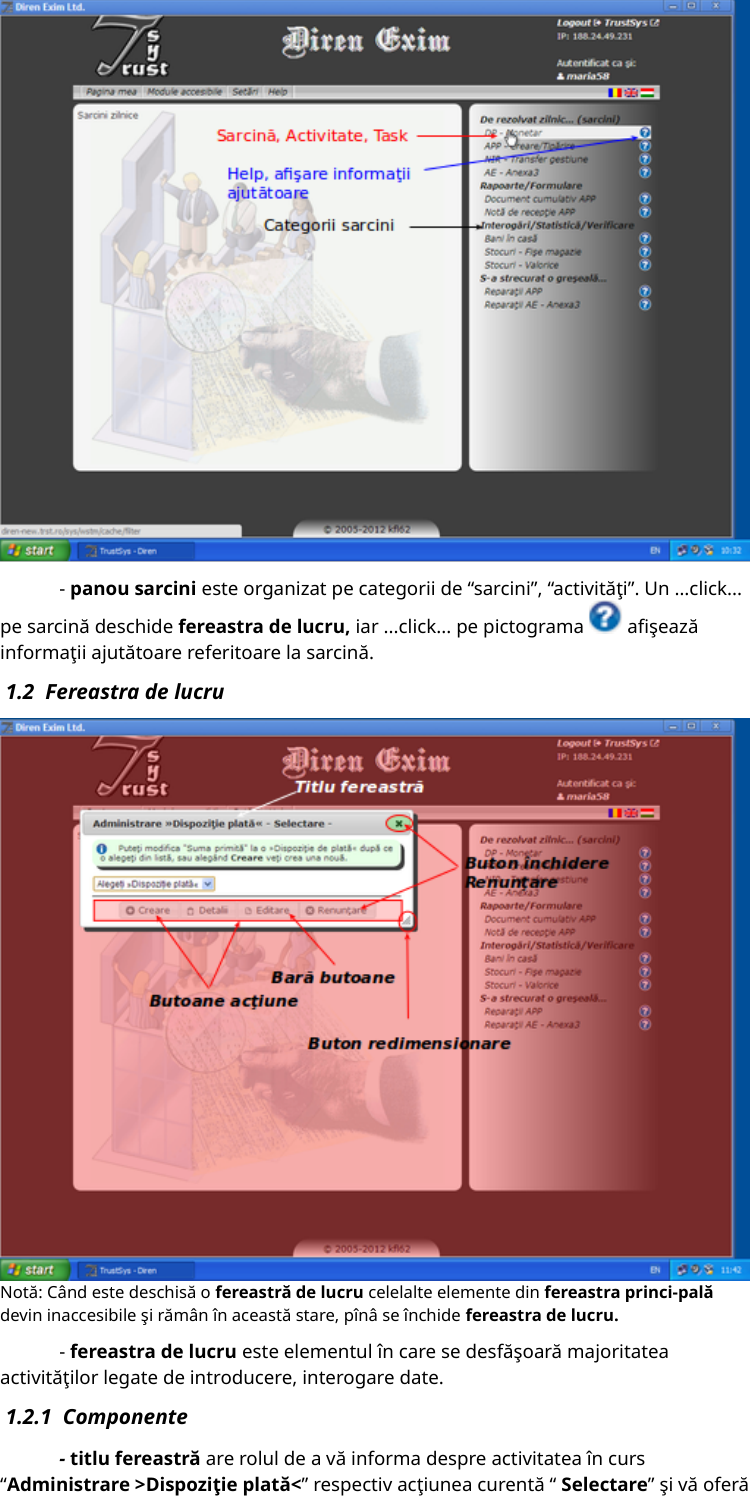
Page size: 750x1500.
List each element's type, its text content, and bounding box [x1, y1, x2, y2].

subtitle Fereastra de lucru [0, 677, 750, 706]
subtitle Componente [0, 1402, 750, 1431]
text Notă: Când este deschisă o fereastră de lucru celelalte elemente din fereastra princi-pală devin inaccesibile şi rămân în această stare, pînâ se închide fereastra de lucru. [0, 1281, 750, 1326]
picture [0, 718, 750, 1281]
picture [0, 0, 750, 563]
text - panou sarcini este organizat pe categorii de “sarcini”, “activităţi”. Un …click... pe sarcină deschide fereastra de lucru, iar ...click... pe pictograma afişează informaţii ajutătoare referitoare la sarcină. [0, 575, 750, 665]
text - fereastra de lucru este elementul în care se desfăşoară majoritatea activităţilor legate de introducere, interogare date. [0, 1338, 750, 1389]
text - titlu fereastră are rolul de a vă informa despre activitatea în curs “Administrare >Dispoziţie plată<” respectiv acţiunea curentă “ Selectare” şi vă oferă [0, 1443, 750, 1497]
picture [588, 600, 623, 634]
